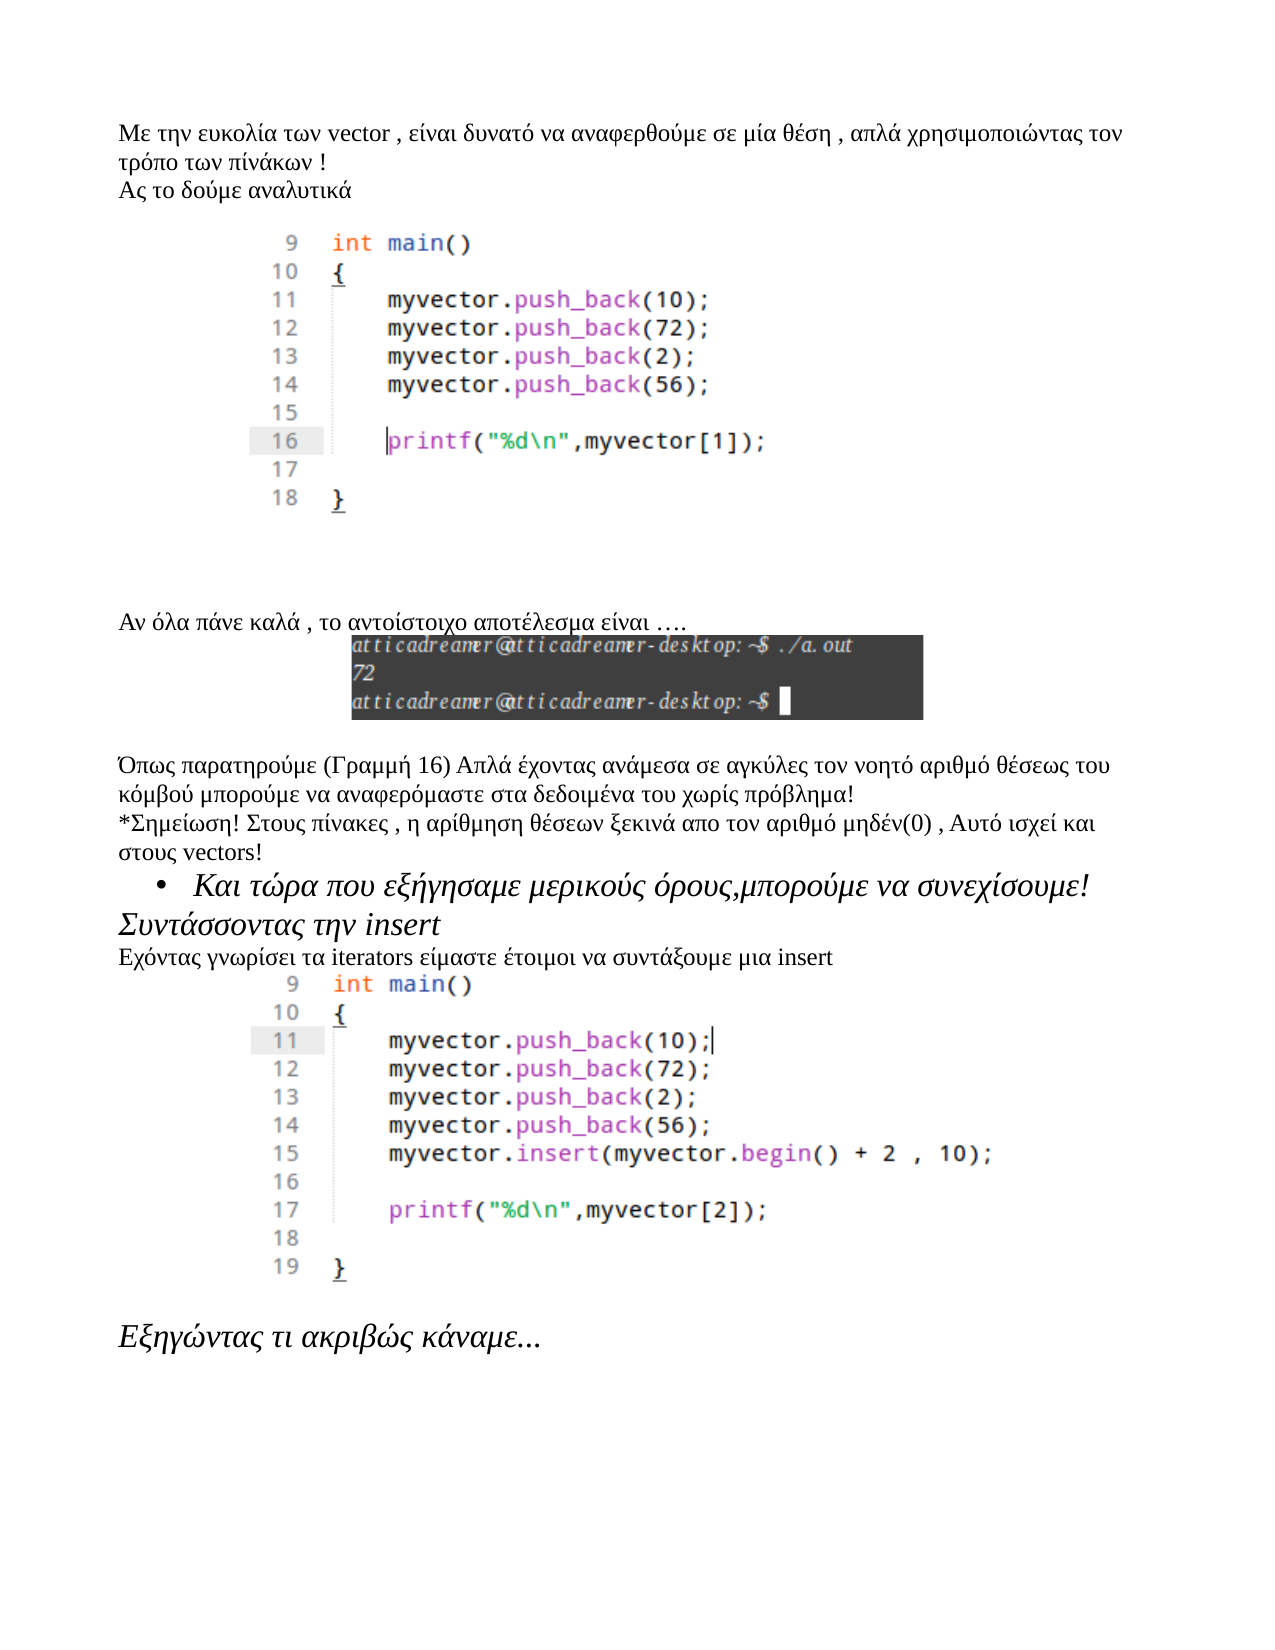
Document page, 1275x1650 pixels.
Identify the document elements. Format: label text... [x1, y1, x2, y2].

text Αν όλα πάνε καλά , το αντοίστοιχο αποτέλεσμα είναι …. [118, 607, 1157, 636]
text Συντάσσοντας την insert [118, 904, 1157, 942]
text Όπως παρατηρούμε (Γραμμή 16) Απλά έχοντας ανάμεσα σε αγκύλες τον νοητό αριθμό θέσεως του κόμβού μπορούμε να αναφερόμαστε στα δεδοιμένα του χωρίς πρόβλημα! [118, 751, 1157, 808]
picture [250, 971, 1025, 1304]
picture [351, 635, 924, 720]
text Εχόντας γνωρίσει τα iterators είμαστε έτοιμοι να συντάξουμε μια insert [118, 942, 1157, 971]
list Και τώρα που εξήγησαμε μερικούς όρους,μπορούμε να συνεχίσουμε! [156, 866, 1157, 904]
picture [249, 230, 1026, 562]
text *Σημείωση! Στους πίνακες , η αρίθμηση θέσεων ξεκινά απο τον αριθμό μηδέν(0) , Αυτό ισχεί και στους vectors! [118, 808, 1157, 866]
text Με την ευκολία των vector , είναι δυνατό να αναφερθούμε σε μία θέση , απλά χρησιμοποιώντας τον τρόπο των πίνάκων ! [118, 118, 1157, 176]
text Εξηγώντας τι ακριβώς κάναμε... [118, 1316, 1157, 1354]
text Ας το δούμε αναλυτικά [118, 176, 1157, 204]
